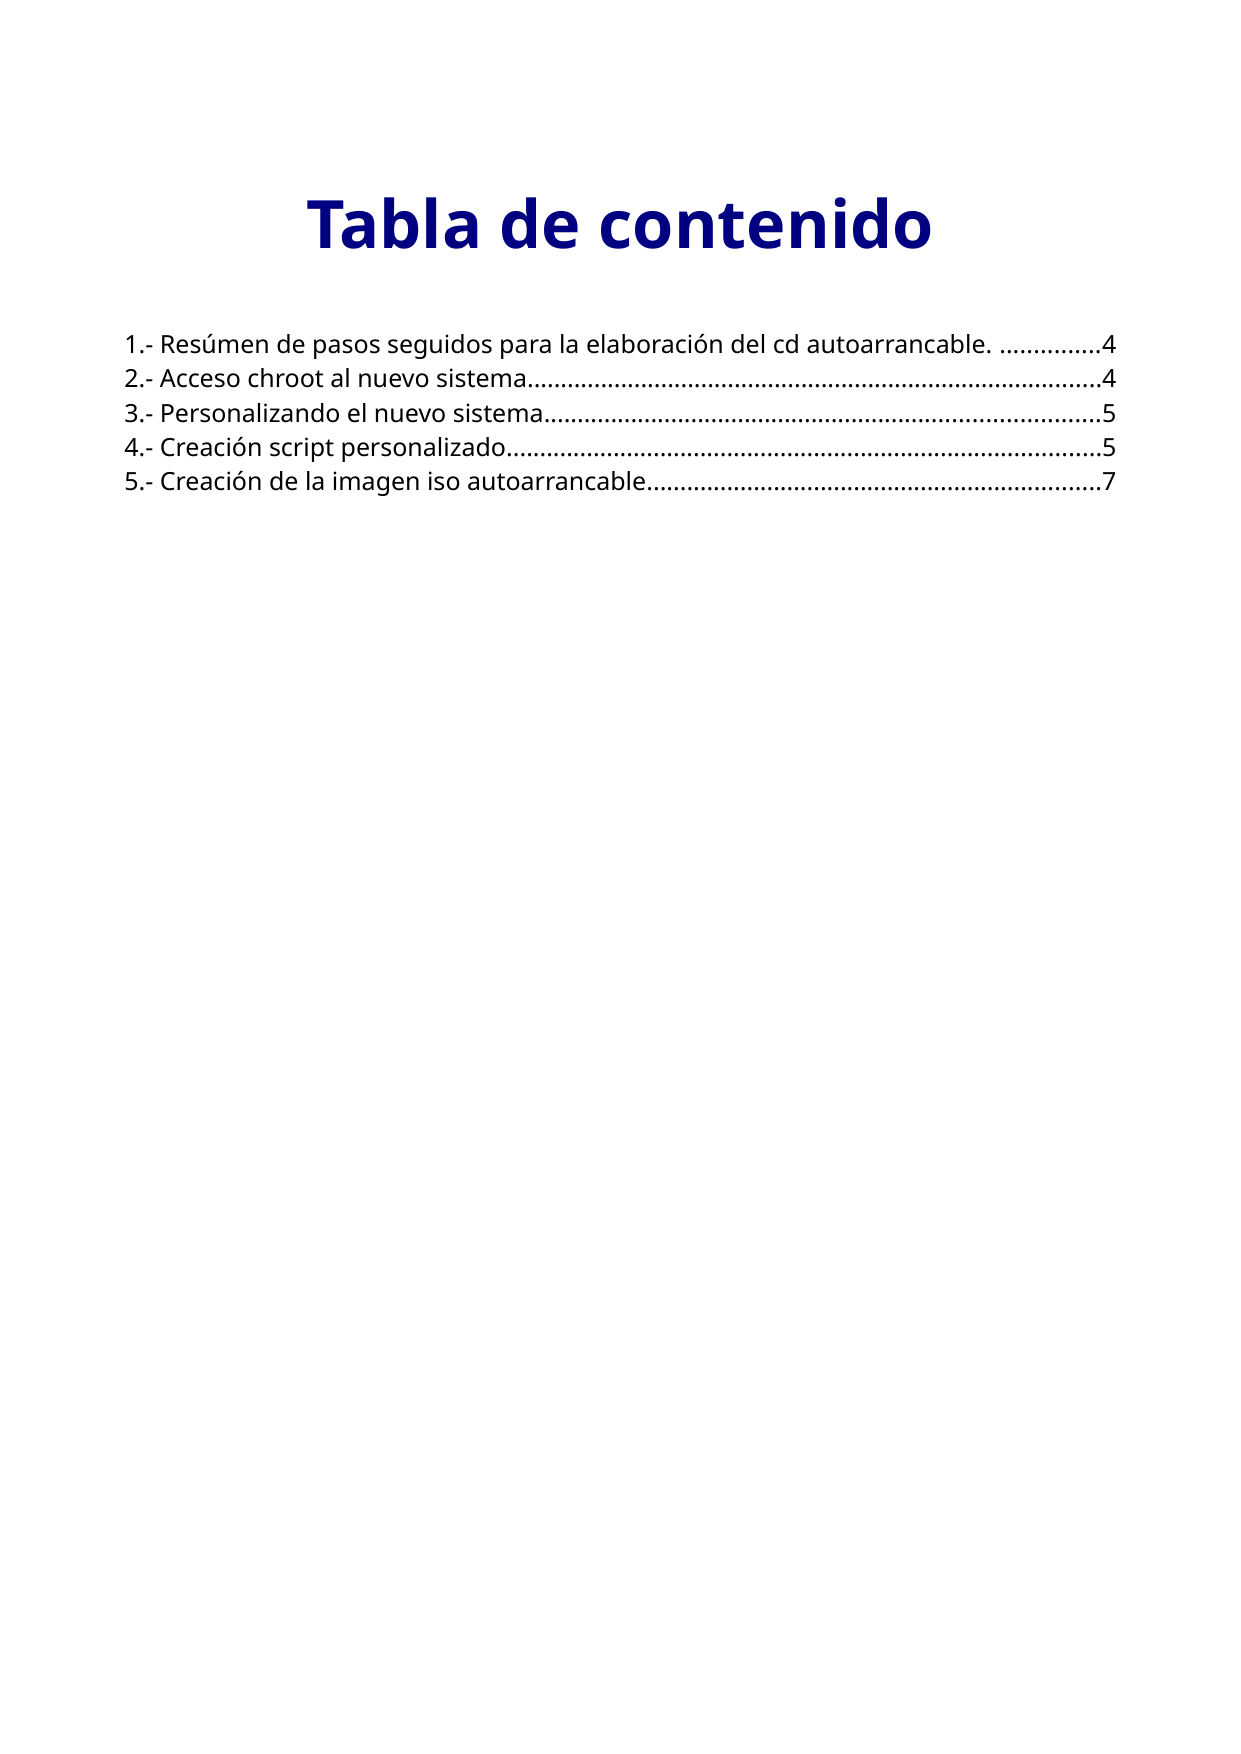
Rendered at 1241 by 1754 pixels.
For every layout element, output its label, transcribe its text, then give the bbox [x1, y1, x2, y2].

text Tabla de contenido [118, 177, 1122, 268]
text 1.- Resúmen de pasos seguidos para la elaboración del cd autoarrancable. 4 [118, 327, 1122, 361]
text 4.- Creación script personalizado. 5 [118, 429, 1122, 463]
text 3.- Personalizando el nuevo sistema 5 [118, 395, 1122, 429]
text 2.- Acceso chroot al nuevo sistema 4 [118, 361, 1122, 395]
text 5.- Creación de la imagen iso autoarrancable 7 [118, 463, 1122, 497]
